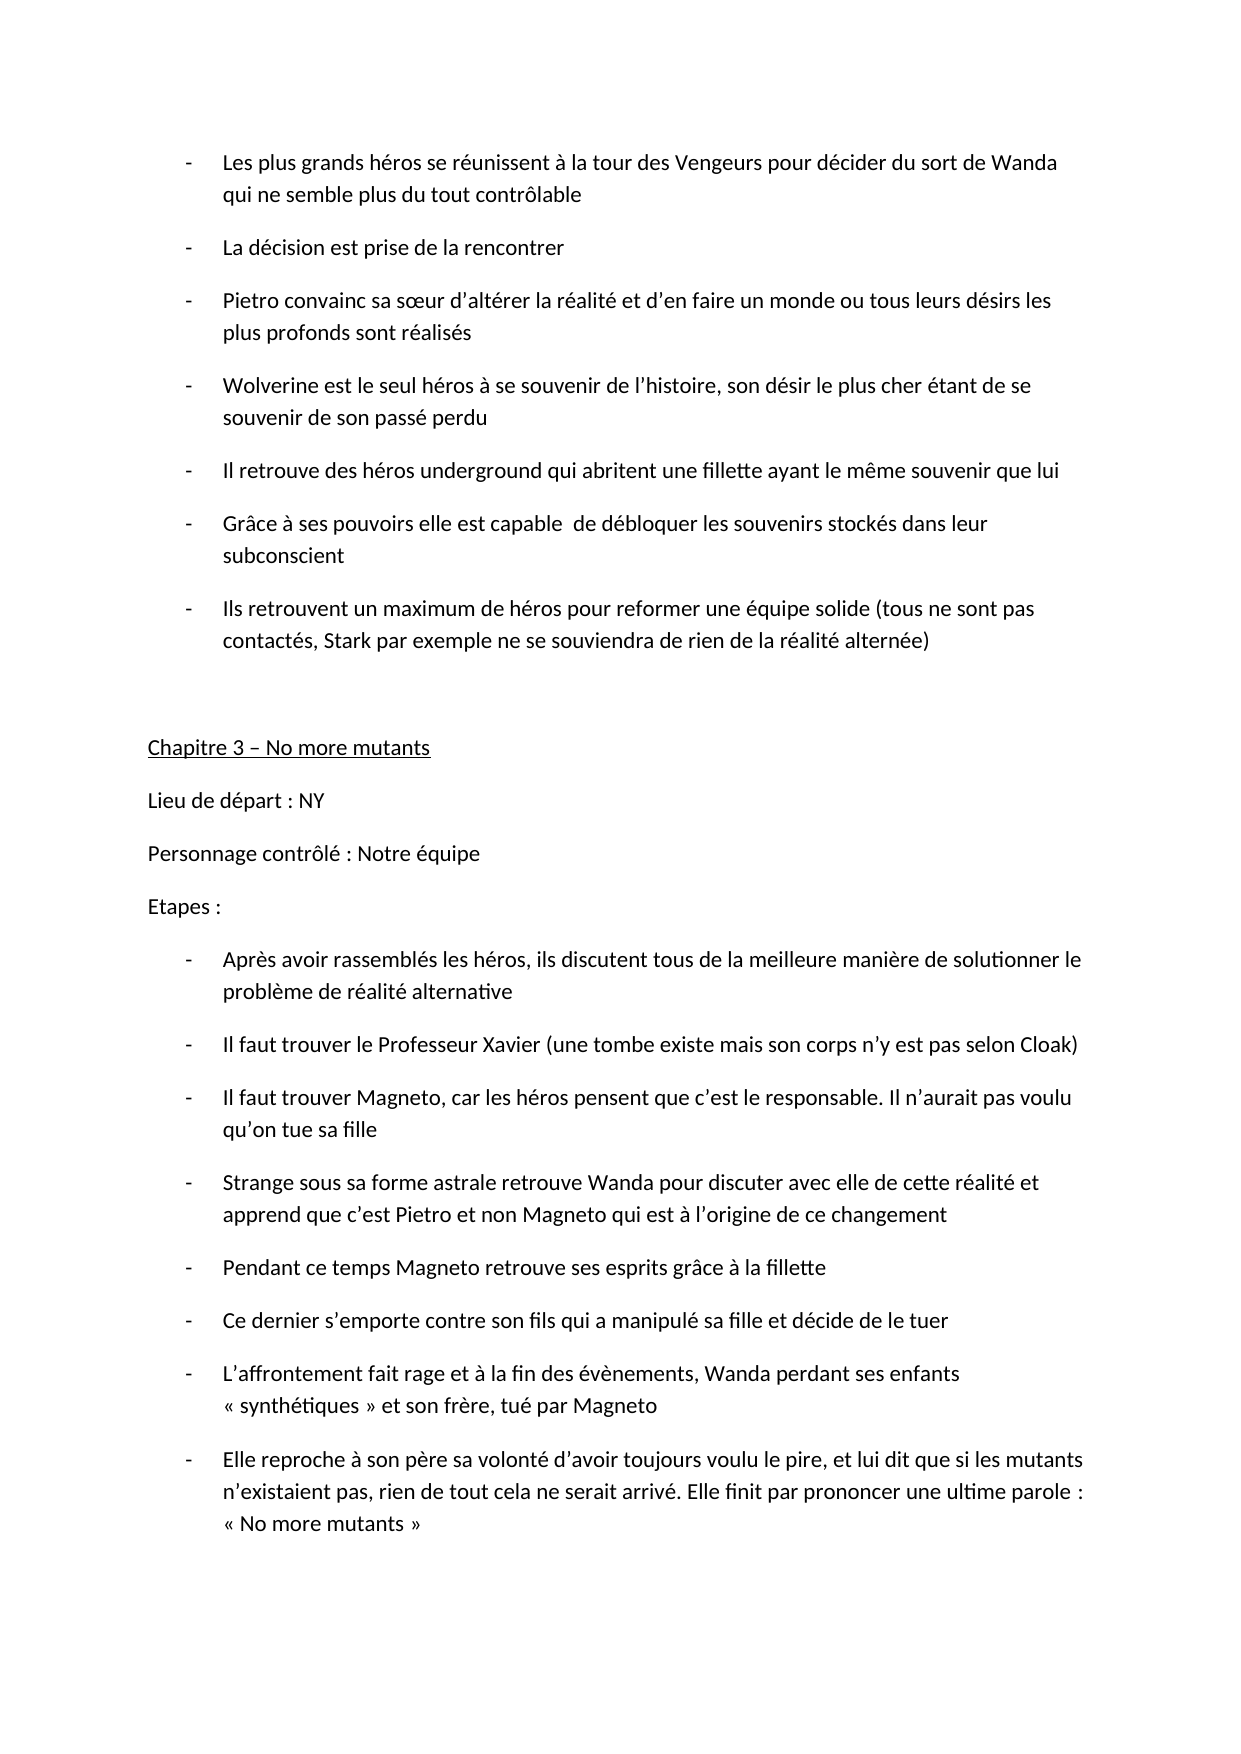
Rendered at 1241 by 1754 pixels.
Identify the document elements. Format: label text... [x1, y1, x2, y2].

list Strange sous sa forme astrale retrouve Wanda pour discuter avec elle de cette réalité et apprend que c’est Pietro et non Magneto qui est à l’origine de ce changement [185, 1168, 1093, 1228]
text Etapes : [148, 892, 1093, 920]
list Pietro convainc sa sœur d’altérer la réalité et d’en faire un monde ou tous leurs désirs les plus profonds sont réalisés [185, 286, 1093, 346]
list Il retrouve des héros underground qui abritent une fillette ayant le même souvenir que lui [185, 456, 1093, 484]
list Grâce à ses pouvoirs elle est capable de débloquer les souvenirs stockés dans leur subconscient [185, 509, 1093, 569]
list Les plus grands héros se réunissent à la tour des Vengeurs pour décider du sort de Wanda qui ne semble plus du tout contrôlable [185, 148, 1093, 208]
list Il faut trouver le Professeur Xavier (une tombe existe mais son corps n’y est pas selon Cloak) [185, 1030, 1093, 1058]
list Wolverine est le seul héros à se souvenir de l’histoire, son désir le plus cher étant de se souvenir de son passé perdu [185, 371, 1093, 431]
list Ce dernier s’emporte contre son fils qui a manipulé sa fille et décide de le tuer [185, 1306, 1093, 1334]
text Chapitre 3 – No more mutants [148, 733, 1093, 761]
list La décision est prise de la rencontrer [185, 233, 1093, 261]
list Elle reproche à son père sa volonté d’avoir toujours voulu le pire, et lui dit que si les mutants n’existaient pas, rien de tout cela ne serait arrivé. Elle finit par prononcer une ultime parole : « No more mutants » [185, 1445, 1093, 1537]
list Il faut trouver Magneto, car les héros pensent que c’est le responsable. Il n’aurait pas voulu qu’on tue sa fille [185, 1083, 1093, 1143]
list Ils retrouvent un maximum de héros pour reformer une équipe solide (tous ne sont pas contactés, Stark par exemple ne se souviendra de rien de la réalité alternée) [185, 594, 1093, 655]
text Lieu de départ : NY [148, 786, 1093, 814]
list Pendant ce temps Magneto retrouve ses esprits grâce à la fillette [185, 1253, 1093, 1281]
list Après avoir rassemblés les héros, ils discutent tous de la meilleure manière de solutionner le problème de réalité alternative [185, 945, 1093, 1005]
list L’affrontement fait rage et à la fin des évènements, Wanda perdant ses enfants « synthétiques » et son frère, tué par Magneto [185, 1359, 1093, 1420]
text Personnage contrôlé : Notre équipe [148, 839, 1093, 867]
